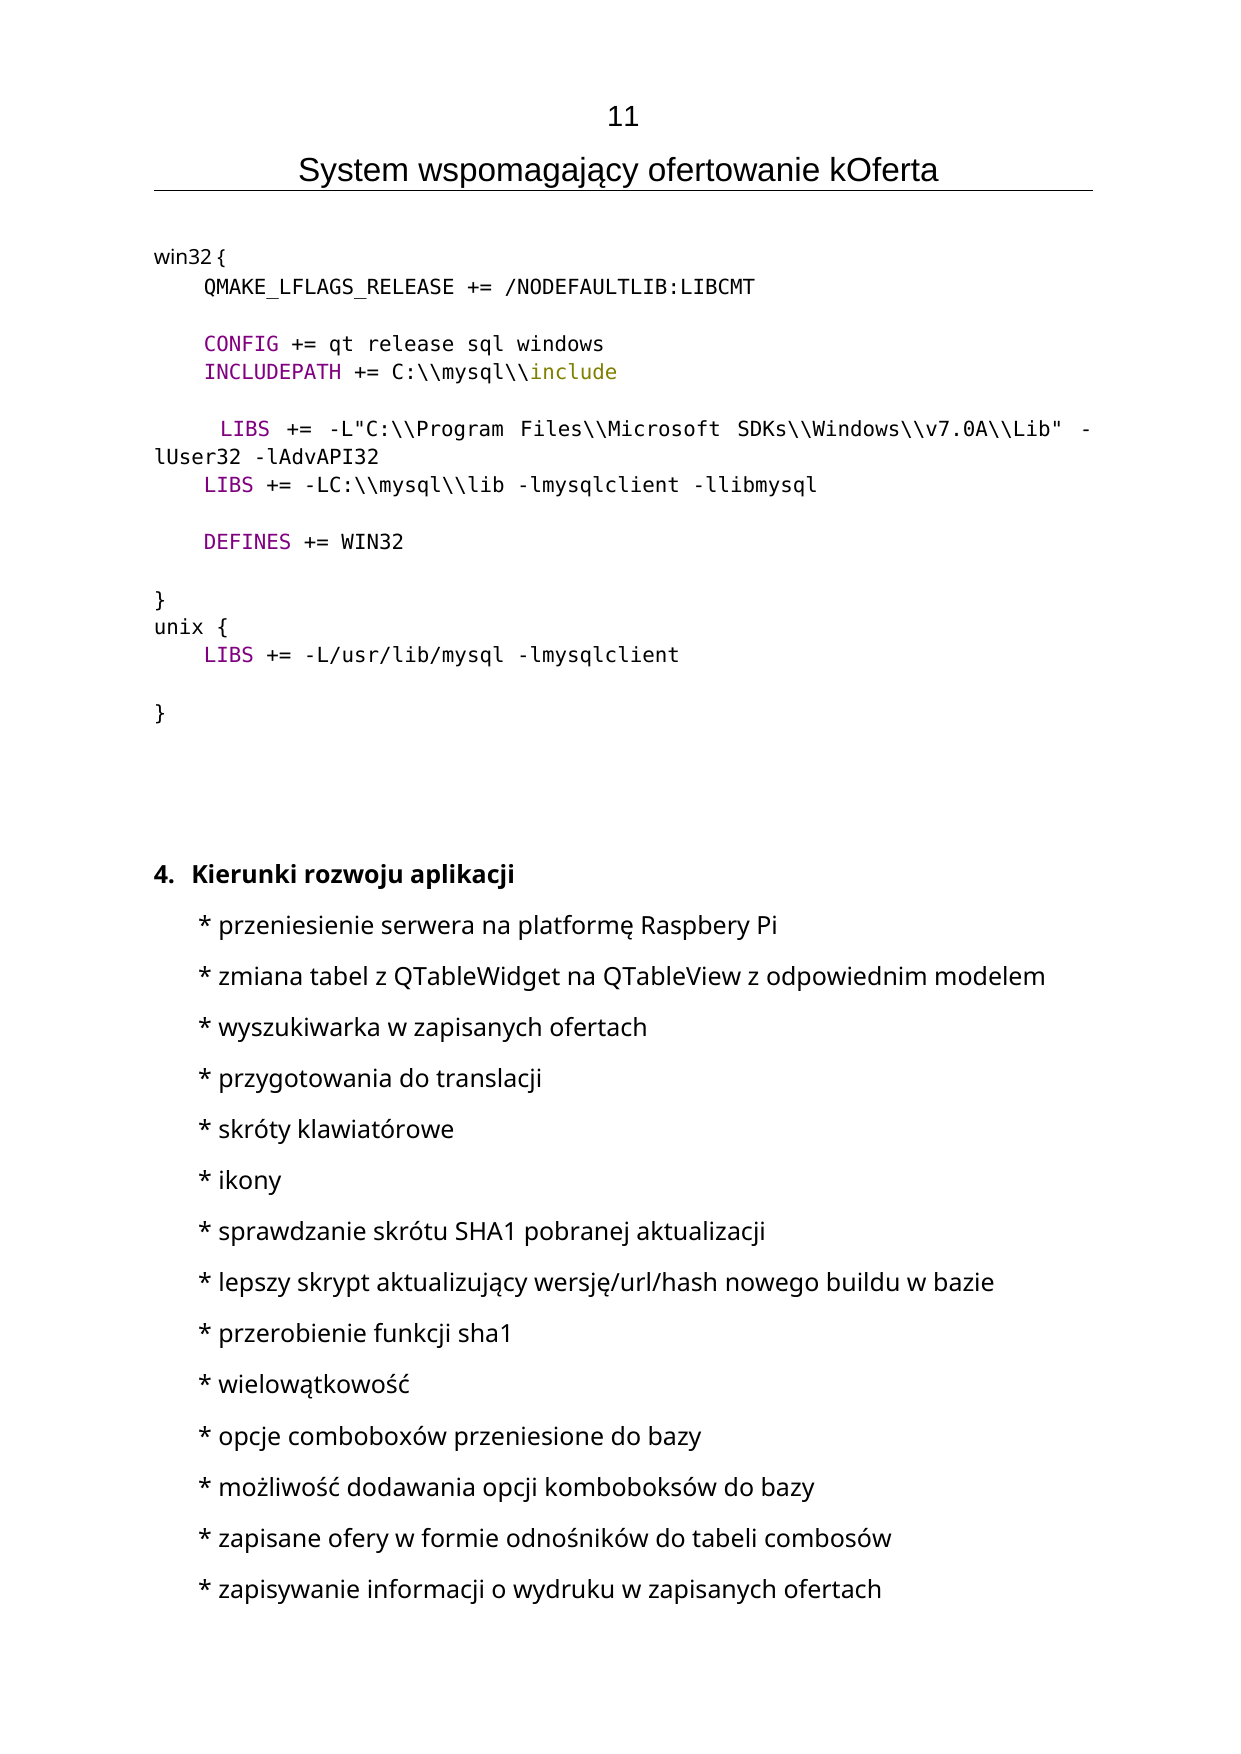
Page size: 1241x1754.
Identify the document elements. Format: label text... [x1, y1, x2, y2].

text * przeniesienie serwera na platformę Raspbery Pi [153, 908, 1093, 942]
text * możliwość dodawania opcji komboboksów do bazy [153, 1469, 1093, 1503]
text * ikony [153, 1163, 1093, 1197]
text win32 { [153, 242, 1093, 271]
text * sprawdzanie skrótu SHA1 pobranej aktualizacji [153, 1214, 1093, 1248]
text QMAKE_LFLAGS_RELEASE += /NODEFAULTLIB:LIBCMT [153, 275, 1093, 299]
text * lepszy skrypt aktualizujący wersję/url/hash nowego buildu w bazie [153, 1265, 1093, 1299]
text * zapisane ofery w formie odnośników do tabeli combosów [153, 1520, 1093, 1554]
text unix { [153, 615, 1093, 640]
text * opcje comboboxów przeniesione do bazy [153, 1418, 1093, 1452]
subtitle Kierunki rozwoju aplikacji [153, 857, 1093, 891]
text } [153, 701, 1093, 725]
text INCLUDEPATH += C:\\mysql\\include [153, 360, 1093, 384]
text CONFIG += qt release sql windows [153, 332, 1093, 357]
text DEFINES += WIN32 [153, 530, 1093, 554]
text * przerobienie funkcji sha1 [153, 1316, 1093, 1350]
text * wielowątkowość [153, 1367, 1093, 1401]
text * zapisywanie informacji o wydruku w zapisanych ofertach [153, 1571, 1093, 1605]
text LIBS += -L/usr/lib/mysql -lmysqlclient [153, 643, 1093, 667]
text * zmiana tabel z QTableWidget na QTableView z odpowiednim modelem [153, 959, 1093, 993]
text LIBS += -LC:\\mysql\\lib -lmysqlclient -llibmysql [153, 473, 1093, 497]
text LIBS += -L"C:\\Program Files\\Microsoft SDKs\\Windows\\v7.0A\\Lib" -lUser32 -lAdvAPI32 [153, 417, 1093, 469]
text * skróty klawiatórowe [153, 1112, 1093, 1146]
text * wyszukiwarka w zapisanych ofertach [153, 1010, 1093, 1044]
text } [153, 588, 1093, 612]
text * przygotowania do translacji [153, 1061, 1093, 1095]
